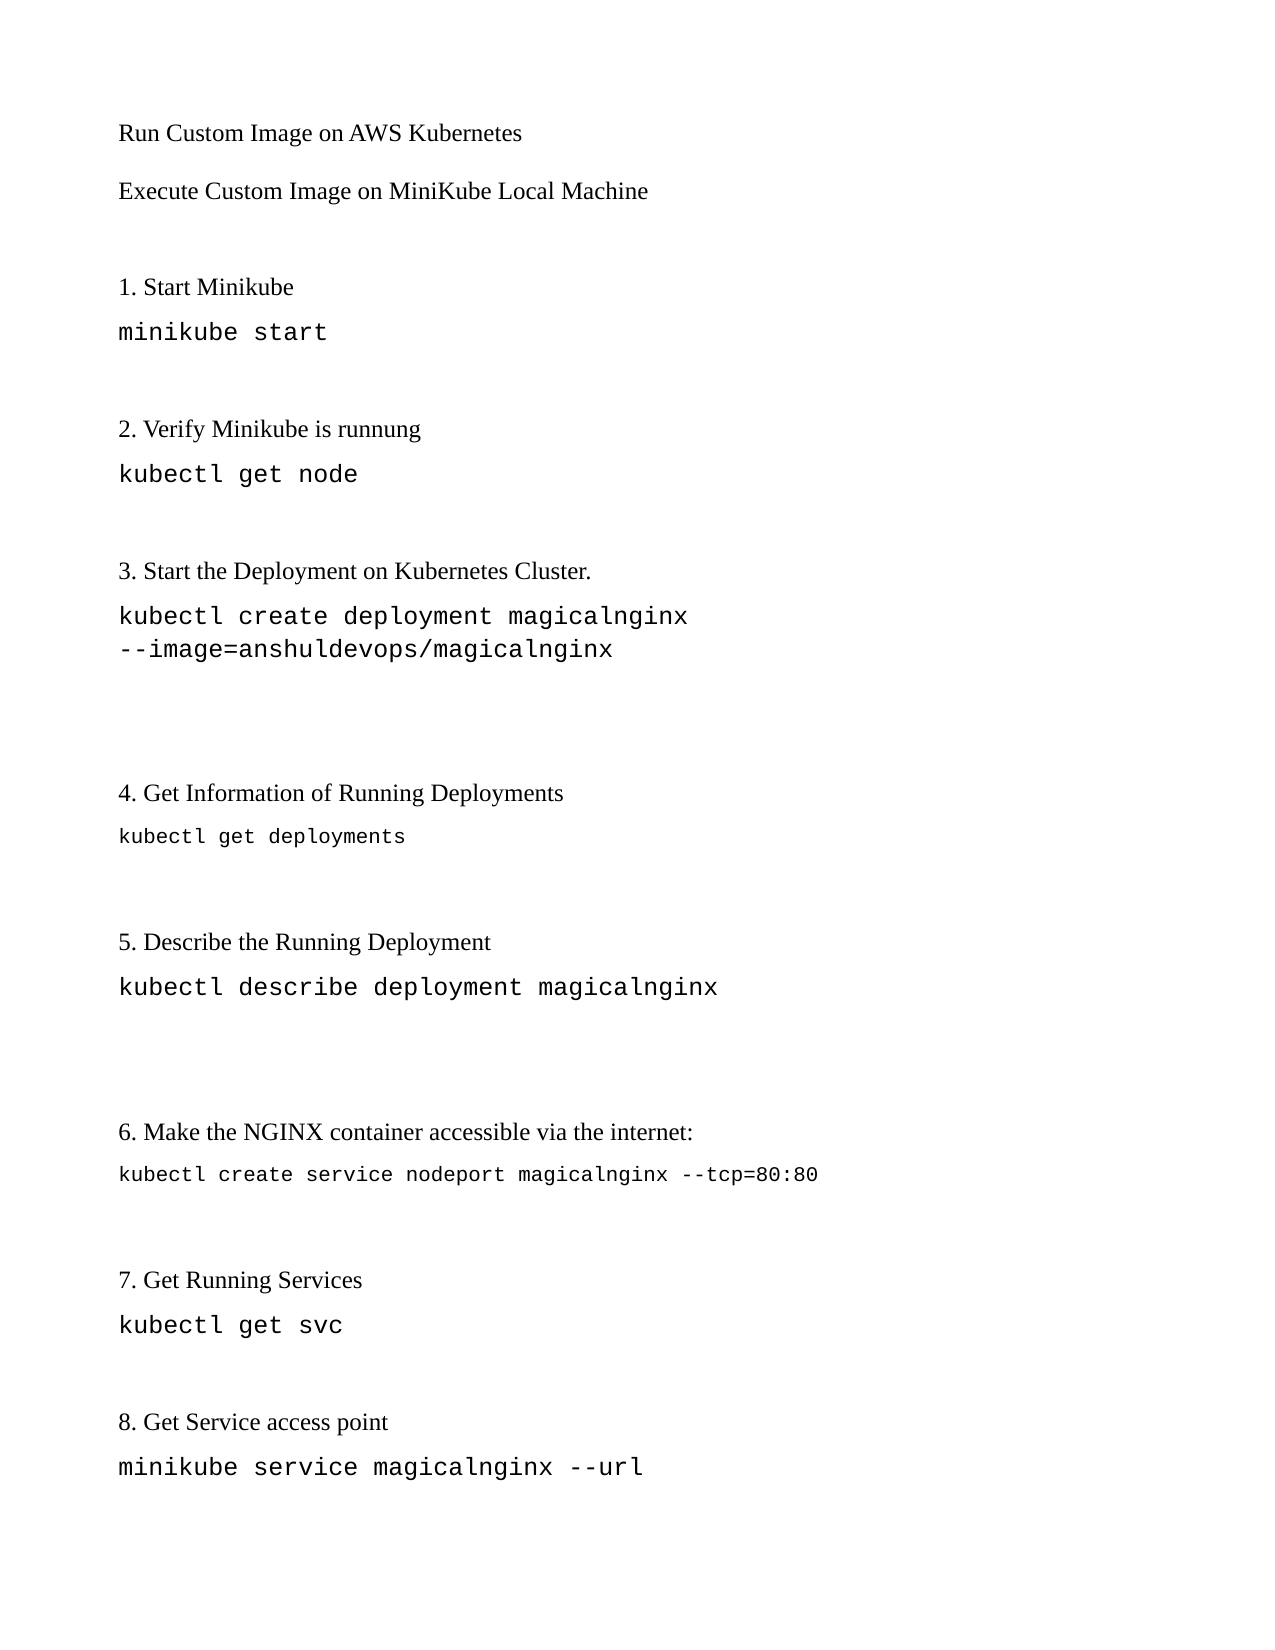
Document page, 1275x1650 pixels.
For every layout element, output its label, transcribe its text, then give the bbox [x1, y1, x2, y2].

text 1. Start Minikube [118, 272, 1157, 300]
text 4. Get Information of Running Deployments [118, 778, 1157, 807]
text 3. Start the Deployment on Kubernetes Cluster. [118, 556, 1157, 585]
text kubectl get node [118, 461, 1157, 490]
text Run Custom Image on AWS Kubernetes [118, 118, 1157, 147]
text minikube start [118, 319, 1157, 347]
text 5. Describe the Running Deployment [118, 927, 1157, 956]
text 8. Get Service access point [118, 1407, 1157, 1436]
text 7. Get Running Services [118, 1265, 1157, 1294]
text kubectl get deployments [118, 826, 1157, 850]
text 6. Make the NGINX container accessible via the internet: [118, 1117, 1157, 1146]
text kubectl create service nodeport magicalnginx --tcp=80:80 [118, 1164, 1157, 1188]
text kubectl create deployment magicalnginx --image=anshuldevops/magicalnginx [118, 604, 1157, 664]
text kubectl get svc [118, 1313, 1157, 1341]
text minikube service magicalnginx --url [118, 1455, 1157, 1483]
text 2. Verify Minikube is runnung [118, 414, 1157, 443]
text Execute Custom Image on MiniKube Local Machine [118, 176, 1157, 205]
text kubectl describe deployment magicalnginx [118, 974, 1157, 1003]
